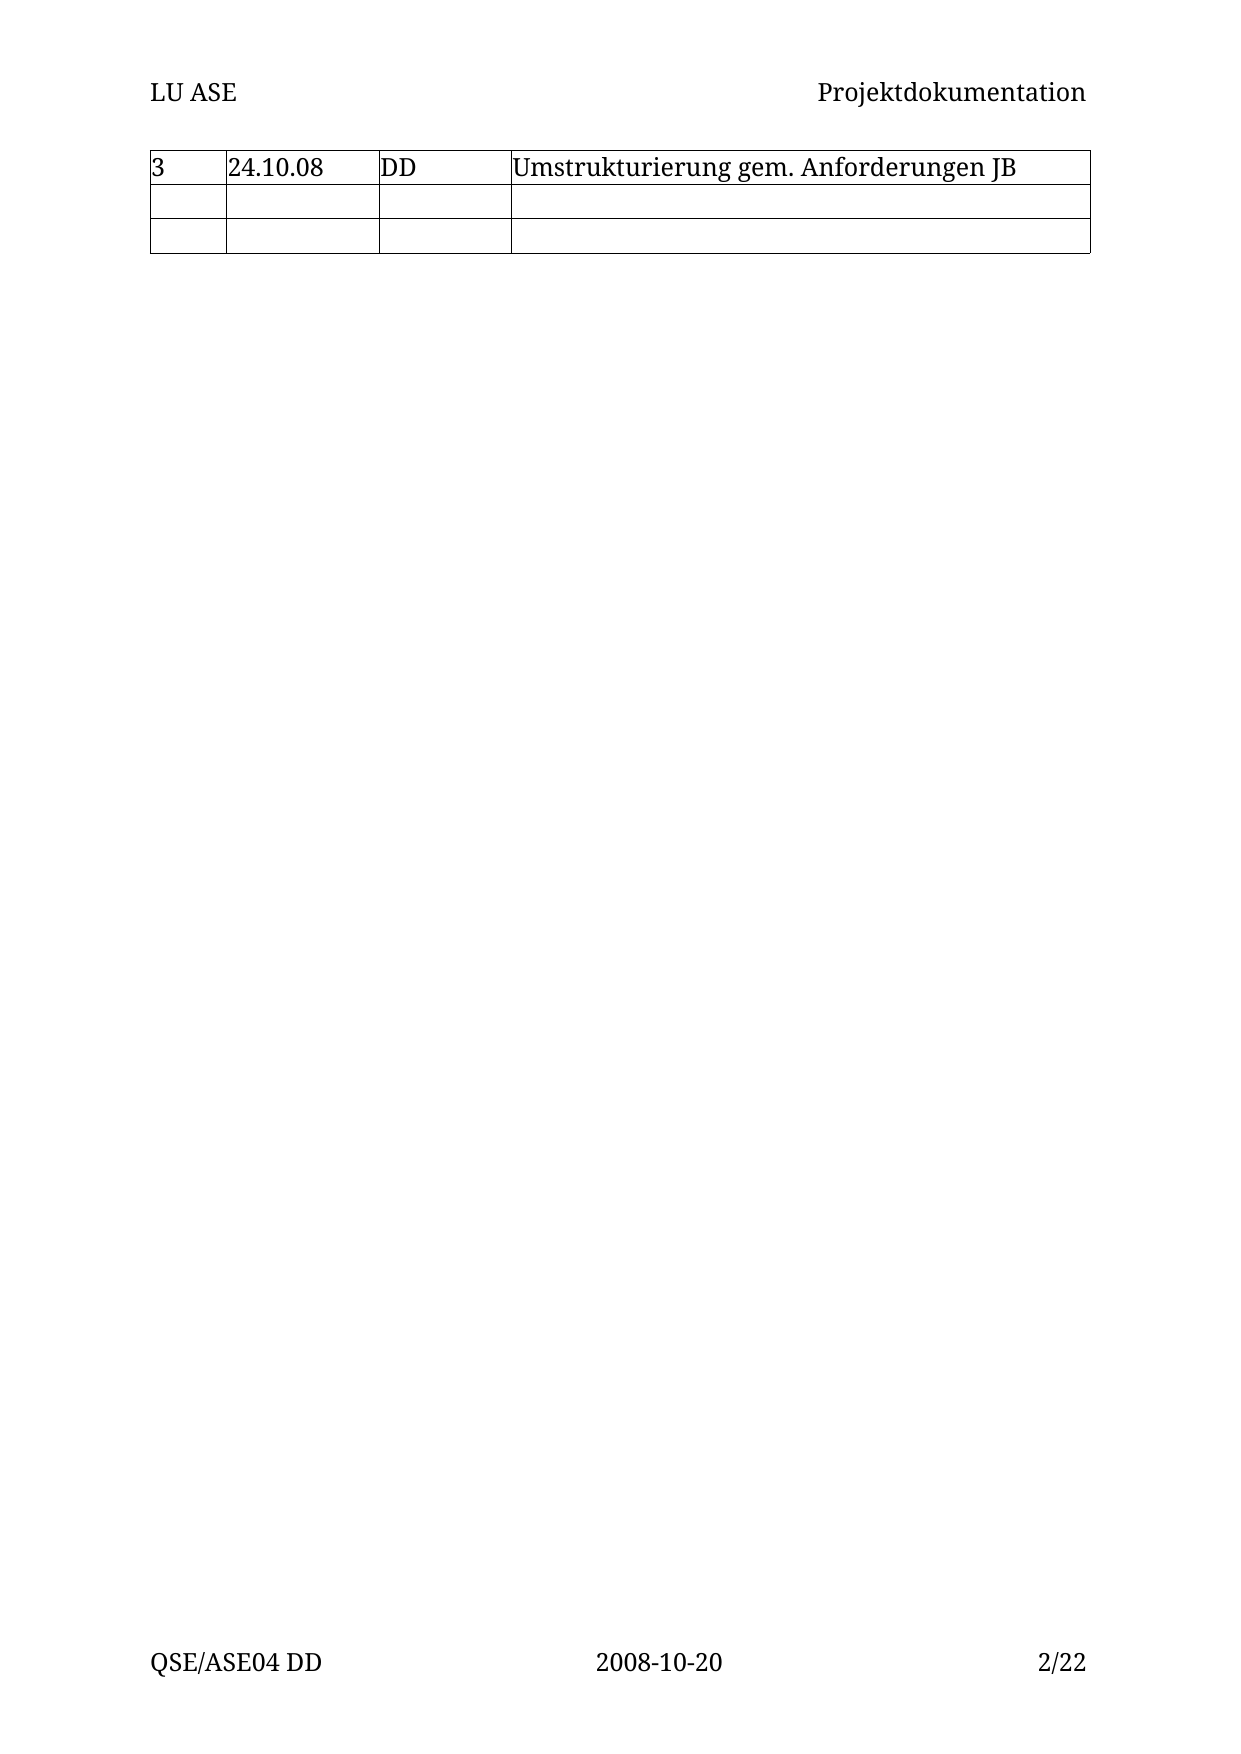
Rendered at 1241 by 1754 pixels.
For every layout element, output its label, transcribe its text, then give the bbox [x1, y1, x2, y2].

table_cell 3 [151, 151, 226, 184]
table_cell [380, 185, 511, 218]
table_cell [151, 185, 226, 218]
table_cell [227, 219, 379, 252]
table_cell [380, 219, 511, 252]
table_cell Umstrukturierung gem. Anforderungen JB [512, 151, 1090, 184]
table_cell DD [380, 151, 511, 184]
table_cell 24.10.08 [227, 151, 379, 184]
table_cell [151, 219, 226, 252]
table_cell [512, 219, 1090, 252]
table_cell [512, 185, 1090, 218]
table_cell [227, 185, 379, 218]
